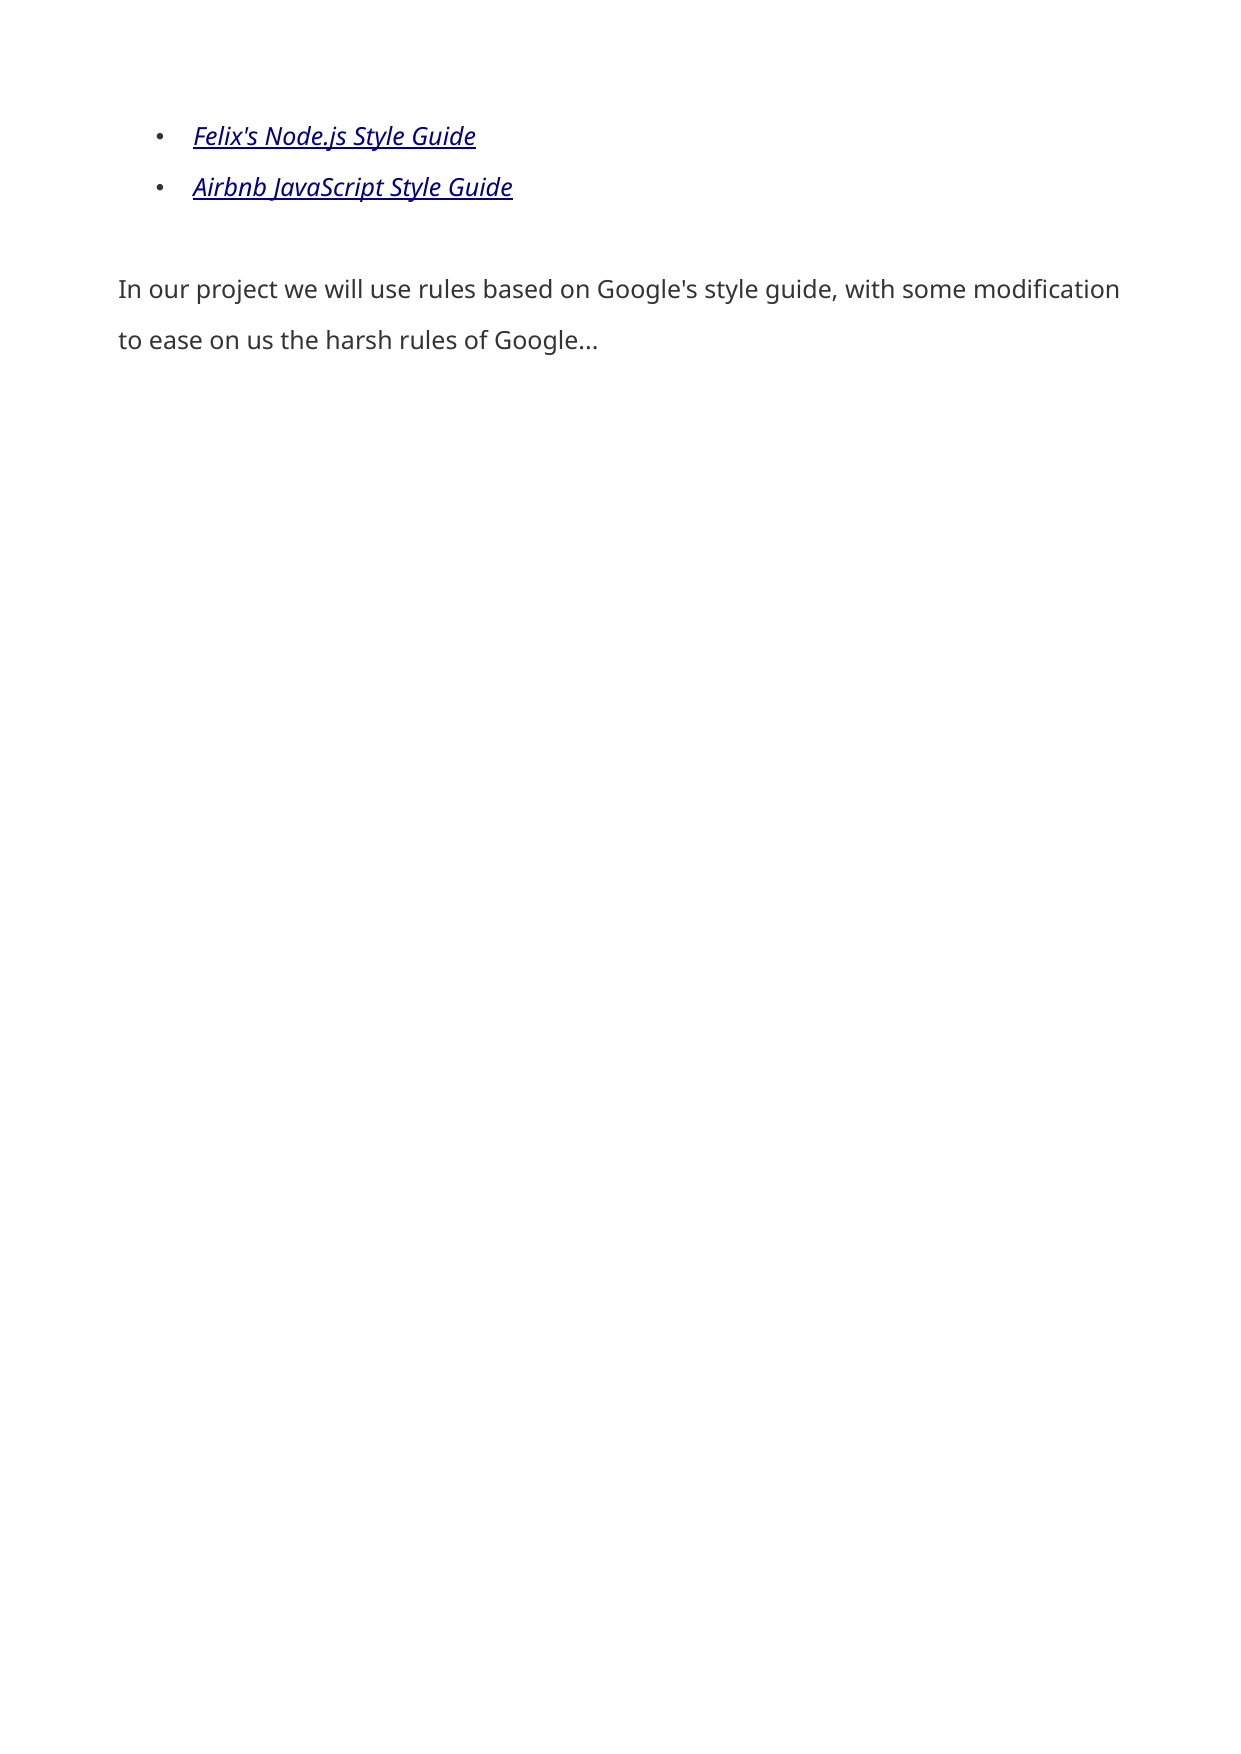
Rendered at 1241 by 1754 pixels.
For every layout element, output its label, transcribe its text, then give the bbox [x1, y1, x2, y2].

text In our project we will use rules based on Google's style guide, with some modification to ease on us the harsh rules of Google... [118, 271, 1122, 356]
list Felix's Node.js Style Guide [156, 118, 1122, 152]
list Airbnb JavaScript Style Guide [156, 169, 1122, 203]
